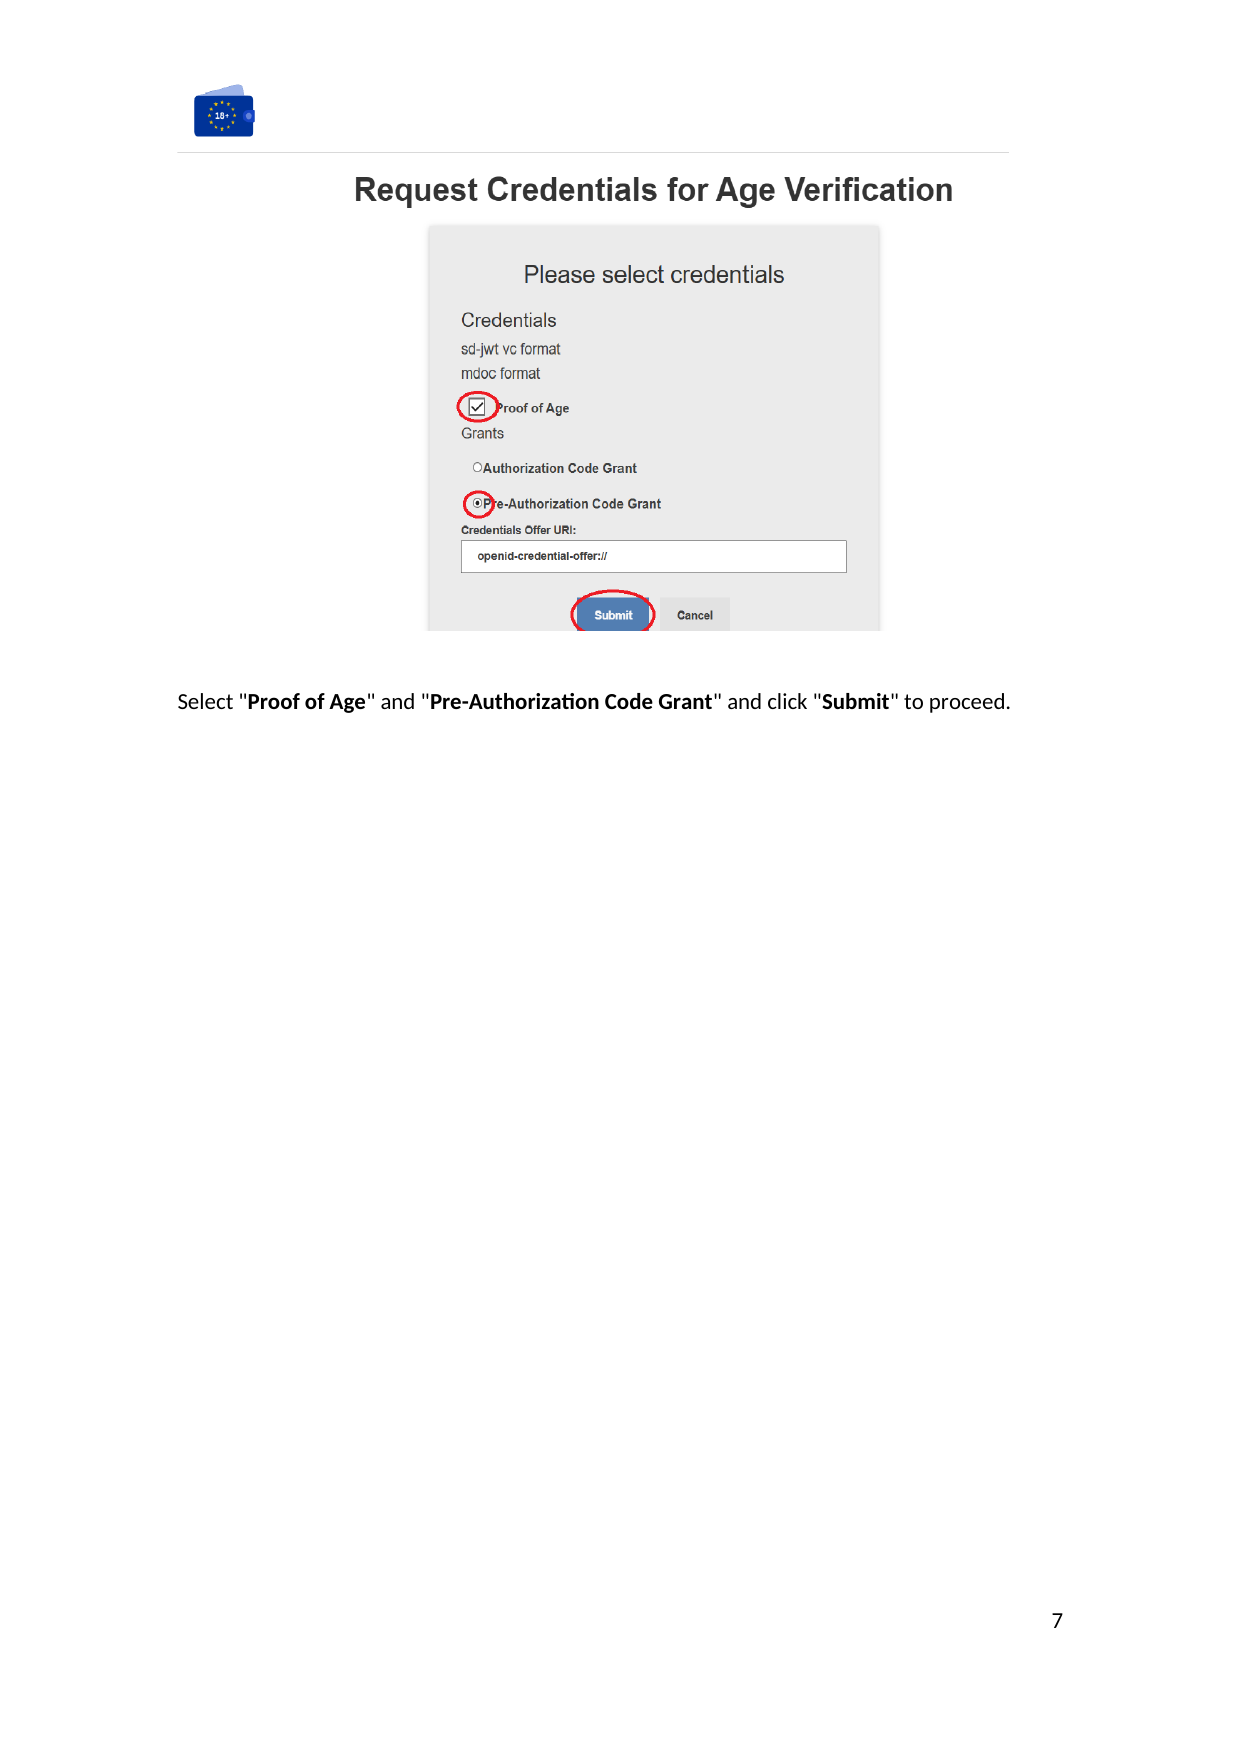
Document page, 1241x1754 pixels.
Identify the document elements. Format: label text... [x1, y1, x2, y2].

text Select "Proof of Age" and "Pre-Authorization Code Grant" and click "Submit" to proceed. [177, 687, 1063, 715]
